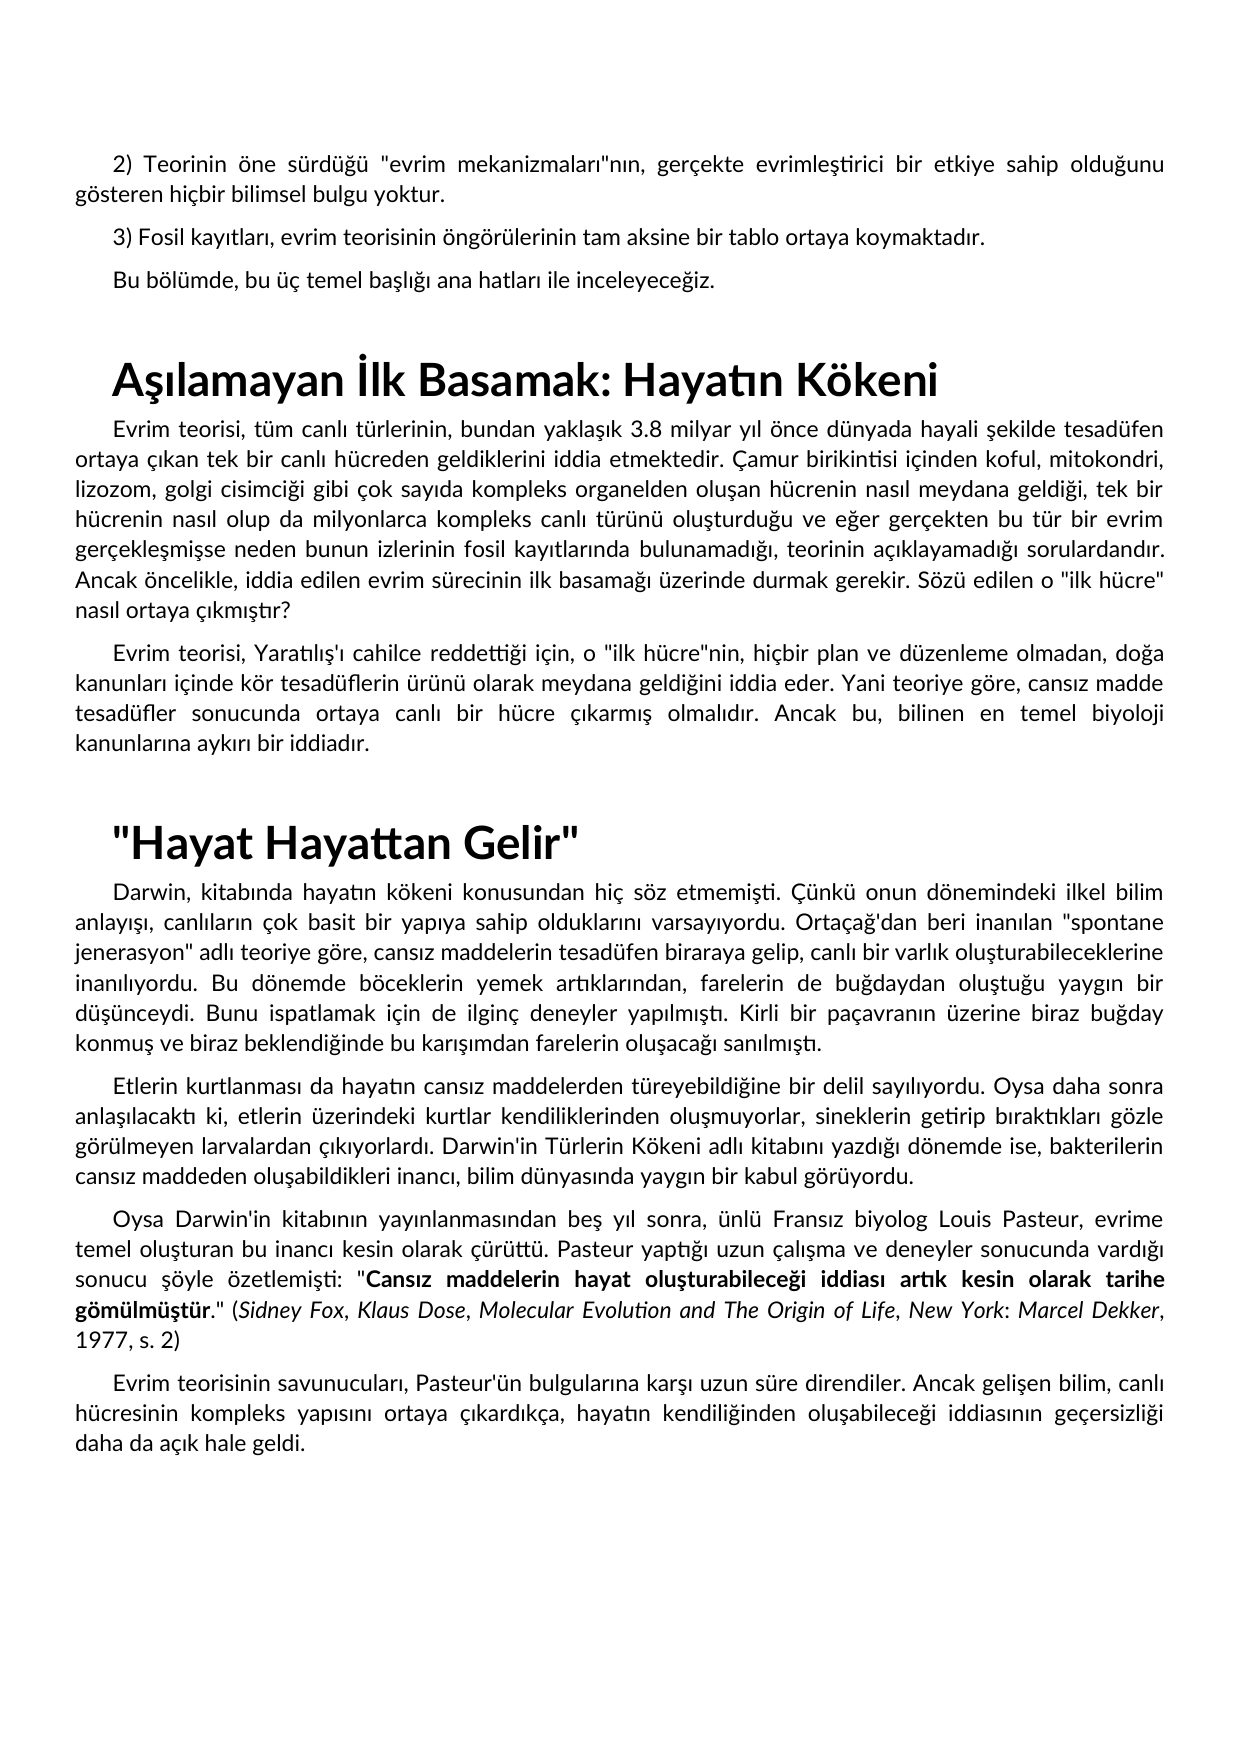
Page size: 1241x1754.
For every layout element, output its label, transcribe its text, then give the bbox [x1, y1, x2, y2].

text Evrim teorisi, tüm canlı türlerinin, bundan yaklaşık 3.8 milyar yıl önce dünyada hayali şekilde tesadüfen ortaya çıkan tek bir canlı hücreden geldiklerini iddia etmektedir. Çamur birikintisi içinden koful, mitokondri, lizozom, golgi cisimciği gibi çok sayıda kompleks organelden oluşan hücrenin nasıl meydana geldiği, tek bir hücrenin nasıl olup da milyonlarca kompleks canlı türünü oluşturduğu ve eğer gerçekten bu tür bir evrim gerçekleşmişse neden bunun izlerinin fosil kayıtlarında bulunamadığı, teorinin açıklayamadığı sorulardandır. Ancak öncelikle, iddia edilen evrim sürecinin ilk basamağı üzerinde durmak gerekir. Sözü edilen o "ilk hücre" nasıl ortaya çıkmıştır? [75, 414, 1165, 623]
text Etlerin kurtlanması da hayatın cansız maddelerden türeyebildiğine bir delil sayılıyordu. Oysa daha sonra anlaşılacaktı ki, etlerin üzerindeki kurtlar kendiliklerinden oluşmuyorlar, sineklerin getirip bıraktıkları gözle görülmeyen larvalardan çıkıyorlardı. Darwin'in Türlerin Kökeni adlı kitabını yazdığı dönemde ise, bakterilerin cansız maddeden oluşabildikleri inancı, bilim dünyasında yaygın bir kabul görüyordu. [75, 1071, 1165, 1189]
text 2) Teorinin öne sürdüğü "evrim mekanizmaları"nın, gerçekte evrimleştirici bir etkiye sahip olduğunu gösteren hiçbir bilimsel bulgu yoktur. [75, 150, 1165, 208]
text Darwin, kitabında hayatın kökeni konusundan hiç söz etmemişti. Çünkü onun dönemindeki ilkel bilim anlayışı, canlıların çok basit bir yapıya sahip olduklarını varsayıyordu. Ortaçağ'dan beri inanılan "spontane jenerasyon" adlı teoriye göre, cansız maddelerin tesadüfen biraraya gelip, canlı bir varlık oluşturabileceklerine inanılıyordu. Bu dönemde böceklerin yemek artıklarından, farelerin de buğdaydan oluştuğu yaygın bir düşünceydi. Bunu ispatlamak için de ilginç deneyler yapılmıştı. Kirli bir paçavranın üzerine biraz buğday konmuş ve biraz beklendiğinde bu karışımdan farelerin oluşacağı sanılmıştı. [75, 878, 1165, 1056]
text Oysa Darwin'in kitabının yayınlanmasından beş yıl sonra, ünlü Fransız biyolog Louis Pasteur, evrime temel oluşturan bu inancı kesin olarak çürüttü. Pasteur yaptığı uzun çalışma ve deneyler sonucunda vardığı sonucu şöyle özetlemişti: "Cansız maddelerin hayat oluşturabileceği iddiası artık kesin olarak tarihe gömülmüştür." (Sidney Fox, Klaus Dose, Molecular Evolution and The Origin of Life, New York: Marcel Dekker, 1977, s. 2) [75, 1205, 1165, 1353]
text Evrim teorisinin savunucuları, Pasteur'ün bulgularına karşı uzun süre direndiler. Ancak gelişen bilim, canlı hücresinin kompleks yapısını ortaya çıkardıkça, hayatın kendiliğinden oluşabileceği iddiasının geçersizliği daha da açık hale geldi. [75, 1368, 1165, 1456]
text Evrim teorisi, Yaratılış'ı cahilce reddettiği için, o "ilk hücre"nin, hiçbir plan ve düzenleme olmadan, doğa kanunları içinde kör tesadüflerin ürünü olarak meydana geldiğini iddia eder. Yani teoriye göre, cansız madde tesadüfler sonucunda ortaya canlı bir hücre çıkarmış olmalıdır. Ancak bu, bilinen en temel biyoloji kanunlarına aykırı bir iddiadır. [75, 638, 1165, 756]
text 3) Fosil kayıtları, evrim teorisinin öngörülerinin tam aksine bir tablo ortaya koymaktadır. [75, 223, 1165, 250]
subtitle Aşılamayan İlk Basamak: Hayatın Kökeni [112, 351, 1165, 406]
text Bu bölümde, bu üç temel başlığı ana hatları ile inceleyeceğiz. [75, 266, 1165, 293]
subtitle "Hayat Hayattan Gelir" [112, 814, 1165, 869]
